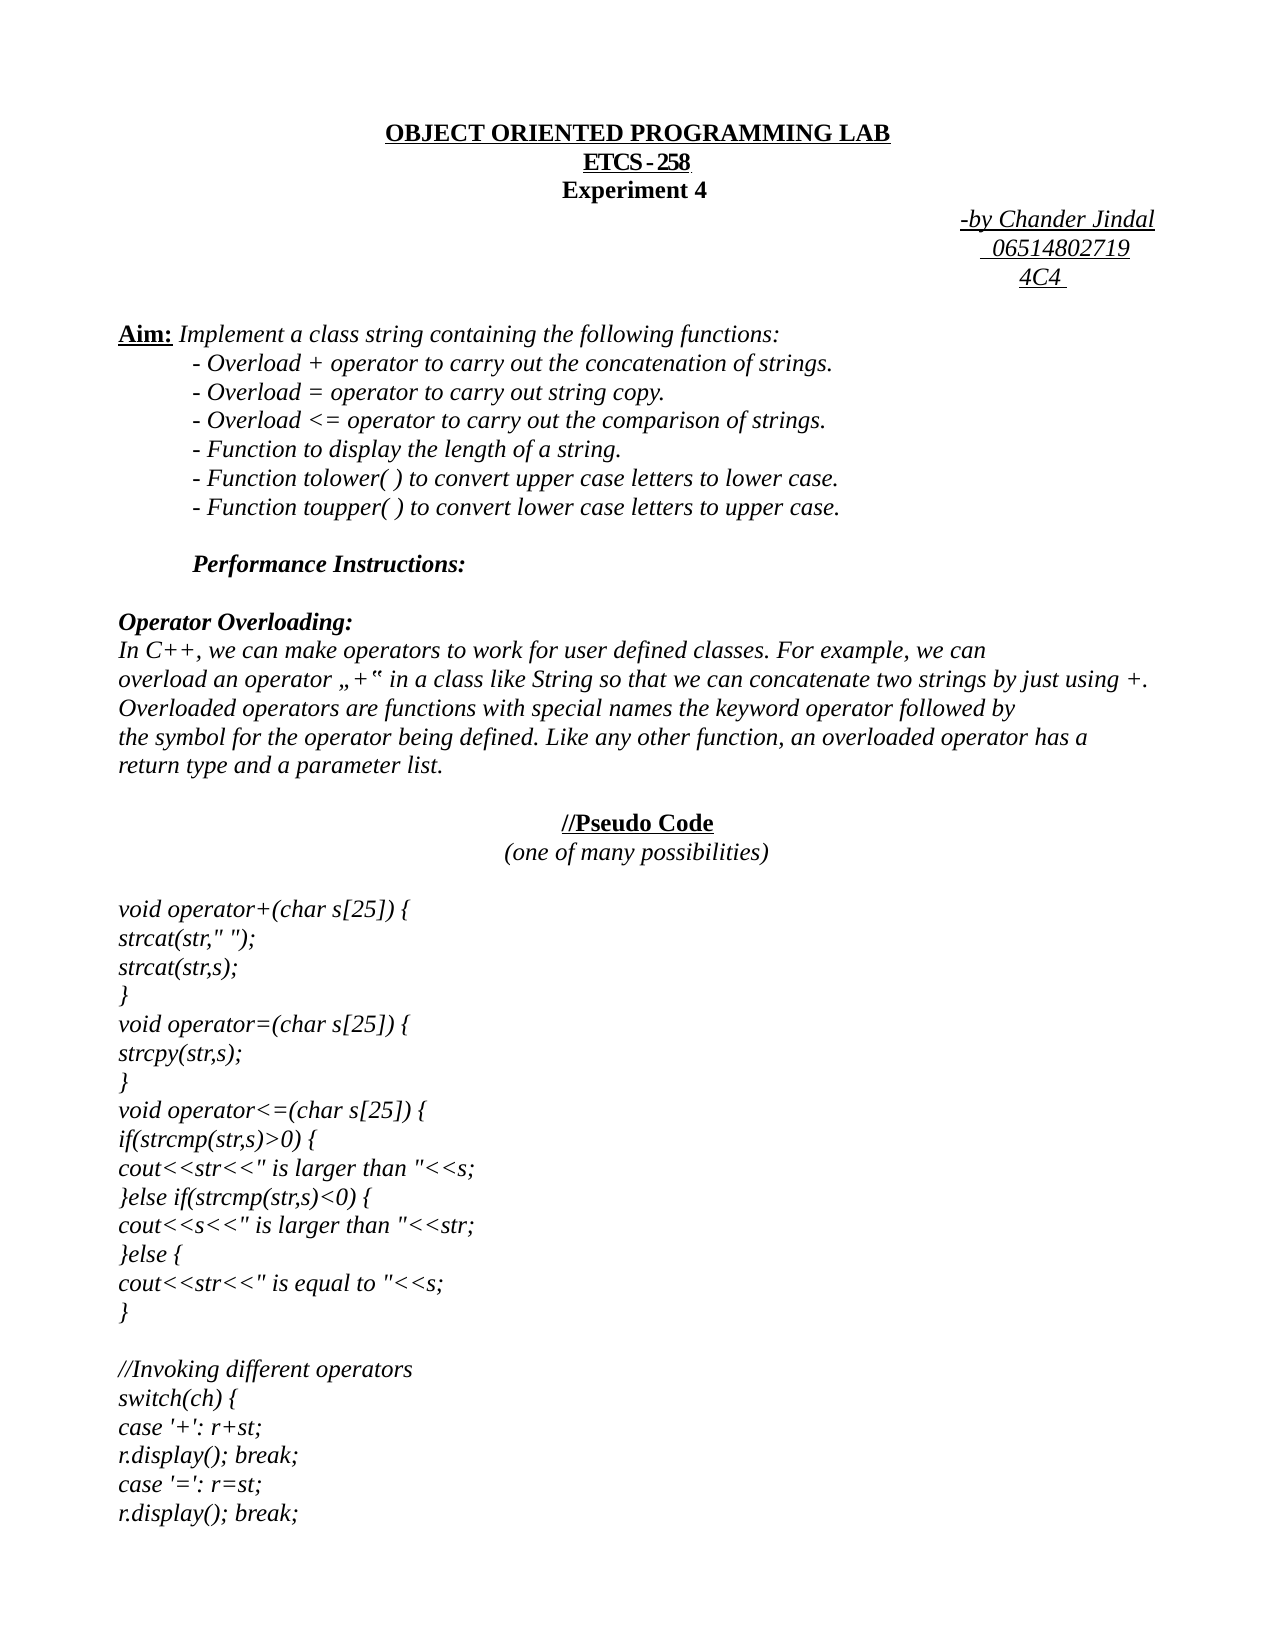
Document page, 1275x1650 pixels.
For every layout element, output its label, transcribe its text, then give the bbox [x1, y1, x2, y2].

text Aim: Implement a class string containing the following functions: [118, 319, 1157, 348]
text Experiment 4 [118, 176, 1157, 204]
text - Function tolower( ) to convert upper case letters to lower case. [192, 463, 1157, 492]
text r.display(); break; [118, 1441, 1157, 1469]
text //Invoking different operators [118, 1354, 1157, 1383]
text r.display(); break; [118, 1498, 1157, 1527]
text -by Chander Jindal [118, 204, 1157, 233]
text void operator=(char s[25]) { [118, 1009, 1157, 1038]
text if(strcmp(str,s)>0) { [118, 1124, 1157, 1153]
text //Pseudo Code [118, 808, 1157, 837]
text - Function toupper( ) to convert lower case letters to upper case. [192, 492, 1157, 521]
text case '+': r+st; [118, 1412, 1157, 1441]
text 4C4 [118, 262, 1157, 291]
text switch(ch) { [118, 1383, 1157, 1412]
text strcpy(str,s); [118, 1038, 1157, 1067]
text cout<<s<<" is larger than "<<str; [118, 1211, 1157, 1239]
text ETCS - 258 [118, 147, 1157, 176]
text the symbol for the operator being defined. Like any other function, an overloaded operator has a return type and a parameter list. [118, 722, 1157, 779]
text } [118, 1297, 1157, 1326]
text }else { [118, 1239, 1157, 1268]
text - Overload + operator to carry out the concatenation of strings. [192, 348, 1157, 377]
text } [118, 981, 1157, 1009]
text Overloaded operators are functions with special names the keyword operator followed by [118, 693, 1157, 722]
text - Overload = operator to carry out string copy. [192, 377, 1157, 406]
text In C++, we can make operators to work for user defined classes. For example, we can [118, 636, 1157, 664]
text - Overload <= operator to carry out the comparison of strings. [192, 406, 1157, 434]
text strcat(str,s); [118, 952, 1157, 981]
text void operator+(char s[25]) { [118, 894, 1157, 923]
text Performance Instructions: [192, 549, 1157, 578]
text strcat(str," "); [118, 923, 1157, 952]
text OBJECT ORIENTED PROGRAMMING LAB [118, 118, 1157, 147]
text void operator<=(char s[25]) { [118, 1096, 1157, 1124]
text cout<<str<<" is equal to "<<s; [118, 1268, 1157, 1297]
text }else if(strcmp(str,s)<0) { [118, 1182, 1157, 1211]
text 06514802719 [118, 233, 1157, 262]
text cout<<str<<" is larger than "<<s; [118, 1153, 1157, 1182]
text Operator Overloading: [118, 607, 1157, 636]
text case '=': r=st; [118, 1469, 1157, 1498]
text } [118, 1067, 1157, 1096]
text (one of many possibilities) [118, 837, 1157, 866]
text - Function to display the length of a string. [192, 434, 1157, 463]
text overload an operator „+‟ in a class like String so that we can concatenate two strings by just using +. [118, 664, 1157, 693]
